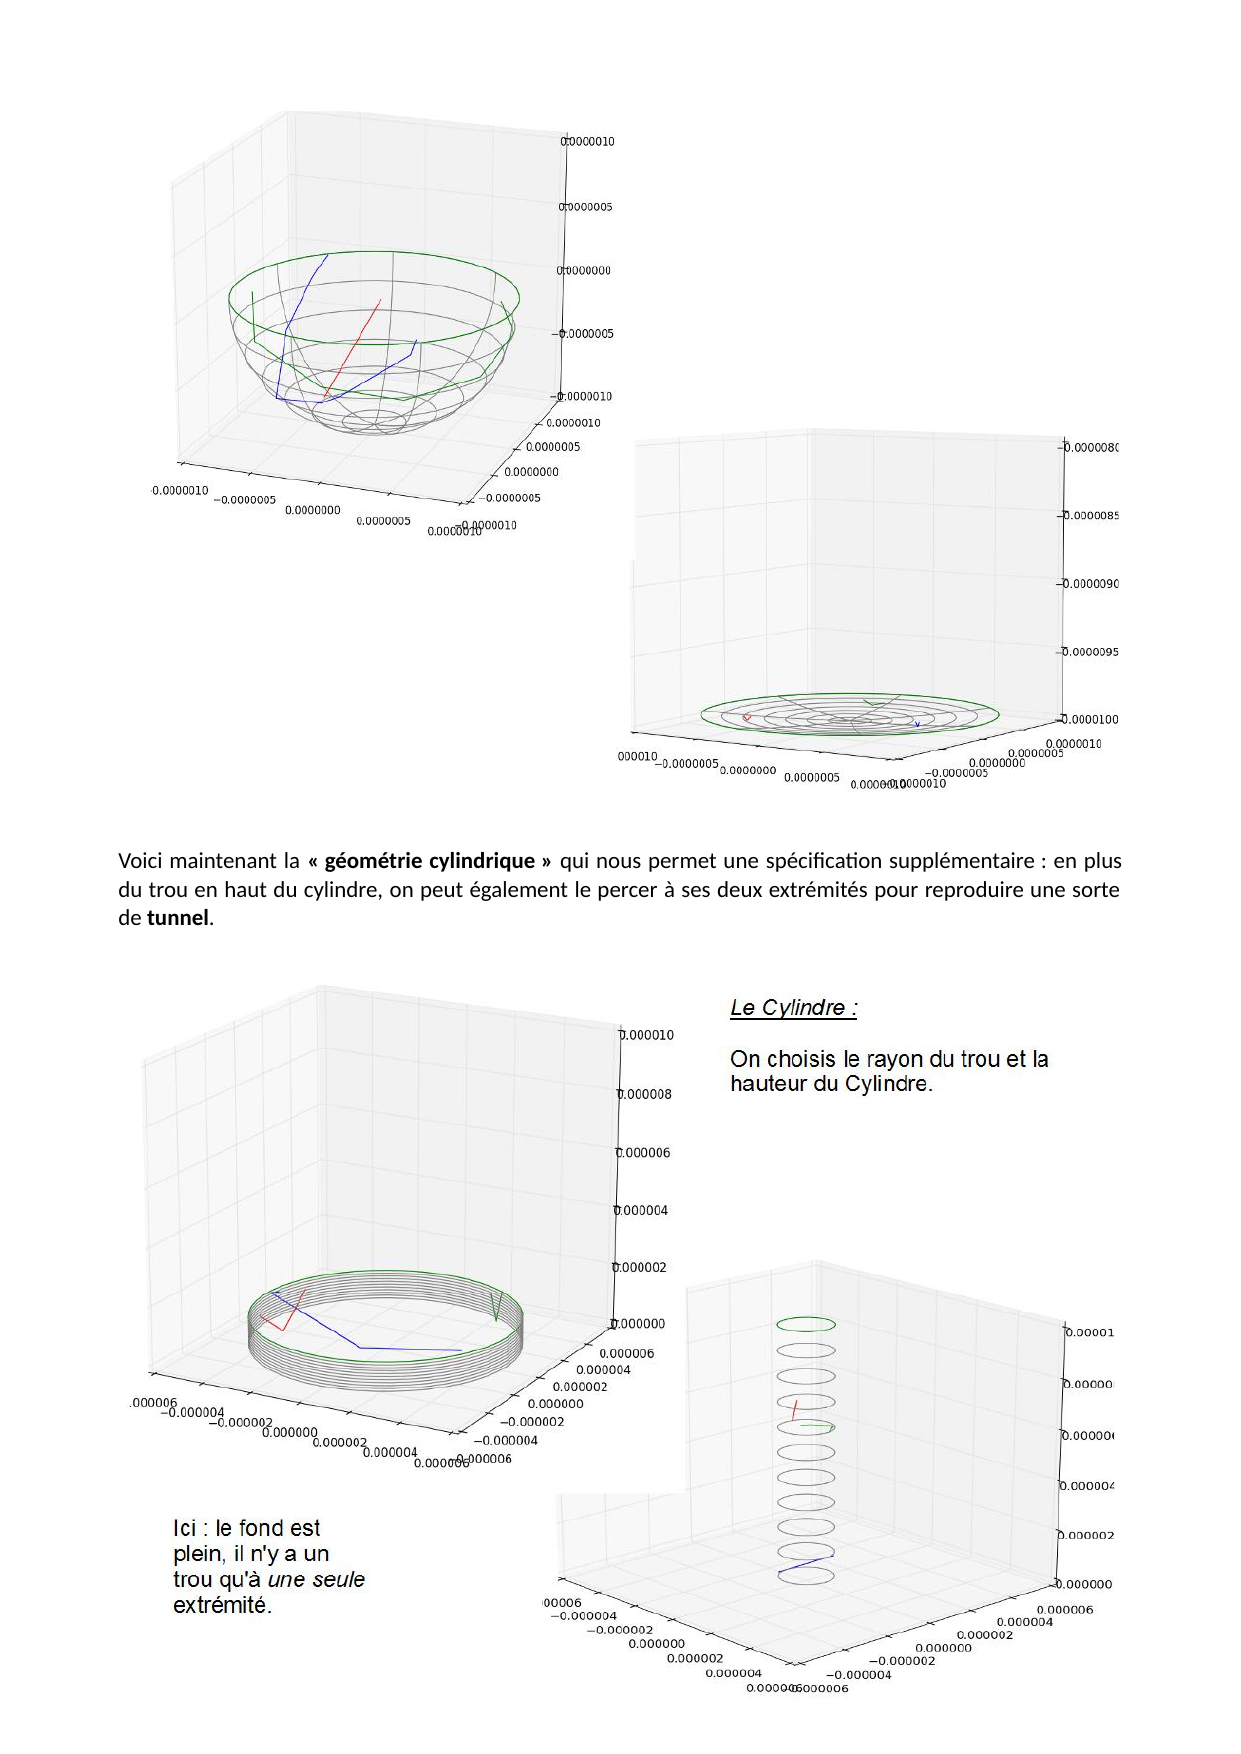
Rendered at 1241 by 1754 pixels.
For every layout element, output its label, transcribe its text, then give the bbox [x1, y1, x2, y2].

picture [110, 954, 1115, 1708]
picture [114, 92, 1119, 847]
text Voici maintenant la « géométrie cylindrique » qui nous permet une spécification supplémentaire : en plus du trou en haut du cylindre, on peut également le percer à ses deux extrémités pour reproduire une sorte de tunnel. [118, 847, 1122, 931]
